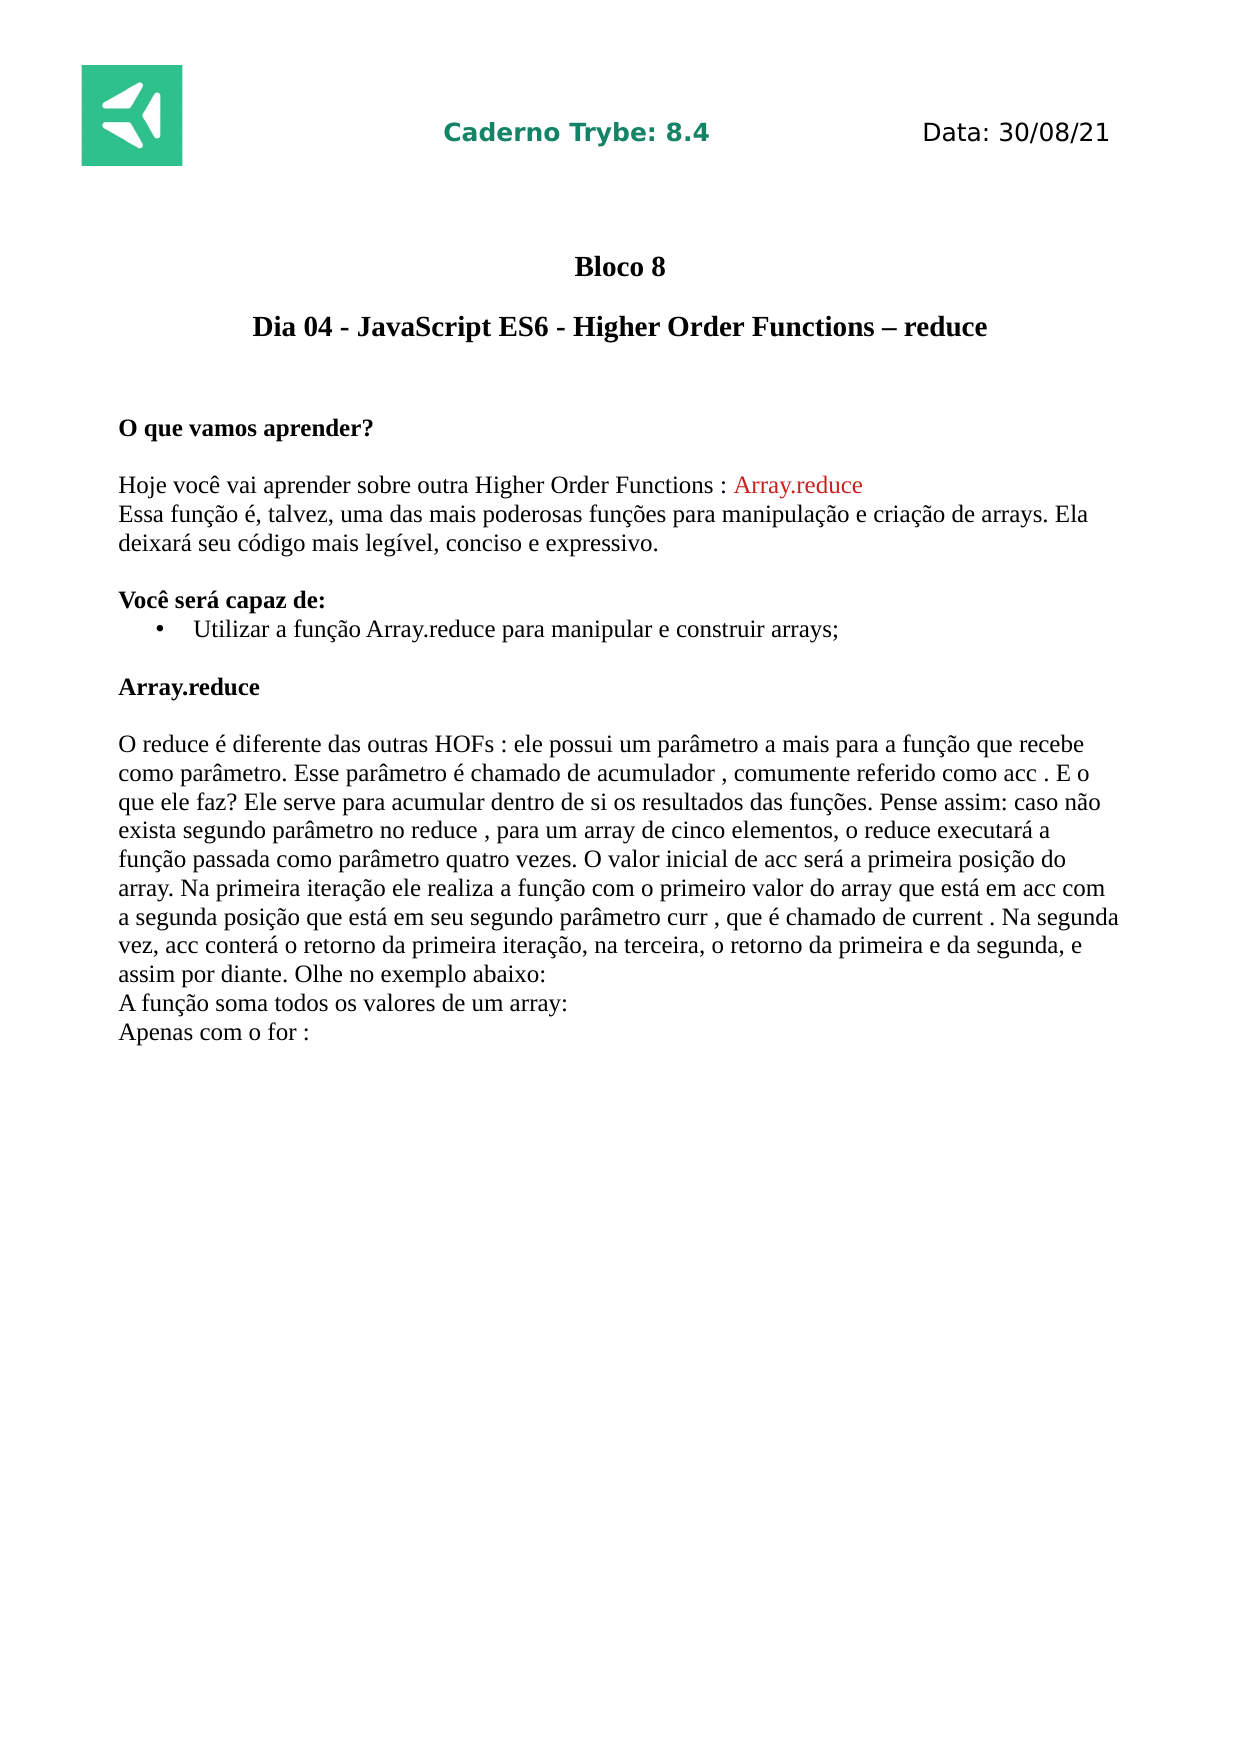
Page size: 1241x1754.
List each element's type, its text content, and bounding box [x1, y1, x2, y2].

text Você será capaz de: [118, 586, 1122, 614]
text Apenas com o for : [118, 1017, 1122, 1046]
picture [81, 65, 183, 166]
text A função soma todos os valores de um array: [118, 988, 1122, 1017]
text Essa função é, talvez, uma das mais poderosas funções para manipulação e criação de arrays. Ela deixará seu código mais legível, conciso e expressivo. [118, 499, 1122, 557]
subtitle Bloco 8 [118, 249, 1122, 282]
text O reduce é diferente das outras HOFs : ele possui um parâmetro a mais para a função que recebe como parâmetro. Esse parâmetro é chamado de acumulador , comumente referido como acc . E o que ele faz? Ele serve para acumular dentro de si os resultados das funções. Pense assim: caso não exista segundo parâmetro no reduce , para um array de cinco elementos, o reduce executará a função passada como parâmetro quatro vezes. O valor inicial de acc será a primeira posição do array. Na primeira iteração ele realiza a função com o primeiro valor do array que está em acc com a segunda posição que está em seu segundo parâmetro curr , que é chamado de current . Na segunda vez, acc conterá o retorno da primeira iteração, na terceira, o retorno da primeira e da segunda, e assim por diante. Olhe no exemplo abaixo: [118, 729, 1122, 988]
text Hoje você vai aprender sobre outra Higher Order Functions : Array.reduce [118, 471, 1122, 499]
text O que vamos aprender? [118, 413, 1122, 442]
list Utilizar a função Array.reduce para manipular e construir arrays; [156, 614, 1122, 643]
text Array.reduce [118, 672, 1122, 701]
subtitle Dia 04 - JavaScript ES6 - Higher Order Functions – reduce [118, 309, 1122, 343]
